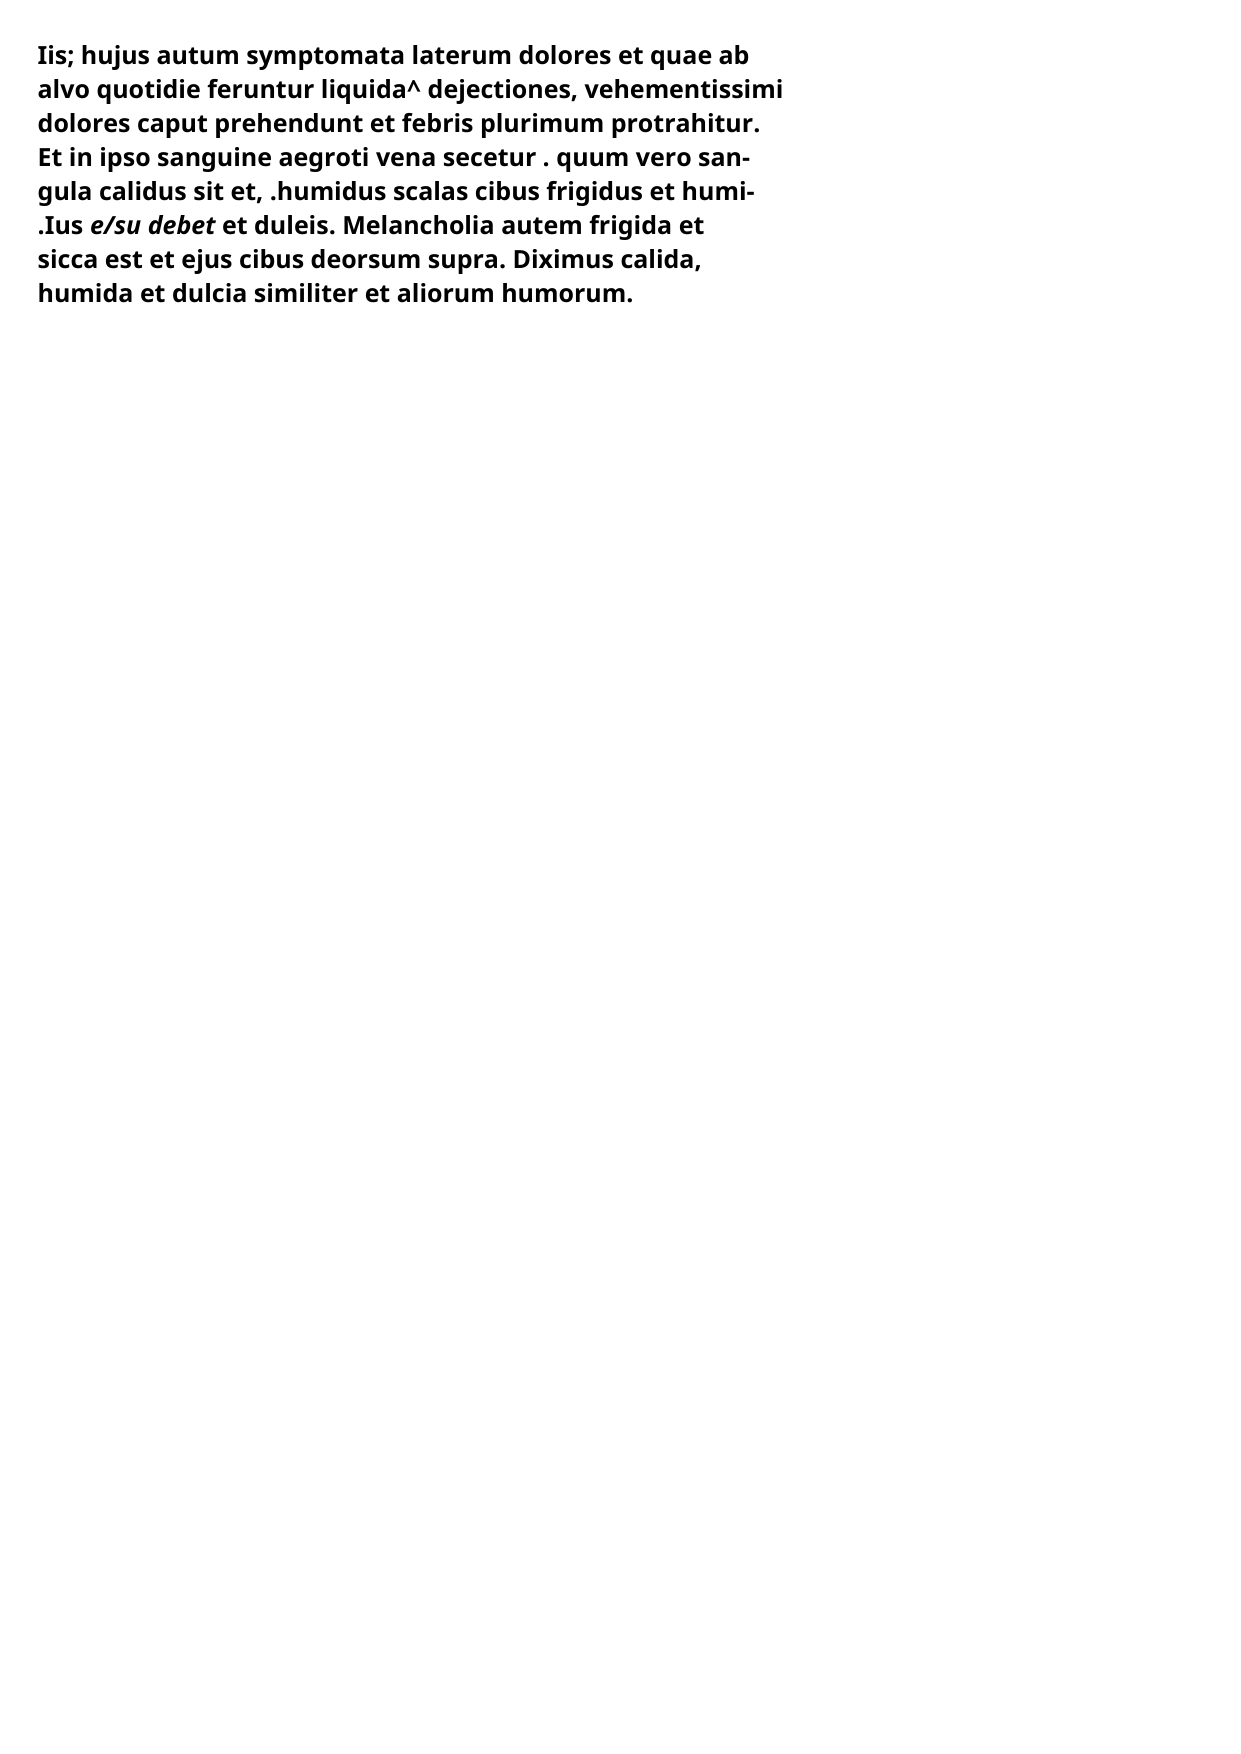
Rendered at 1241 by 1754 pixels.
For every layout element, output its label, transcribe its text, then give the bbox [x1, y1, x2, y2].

text Iis; hujus autum symptomata laterum dolores et quae ab alvo quotidie feruntur liquida^ dejectiones, vehementissimi dolores caput prehendunt et febris plurimum protrahitur. Et in ipso sanguine aegroti vena secetur . quum vero san- gula calidus sit et, .humidus scalas cibus frigidus et humi- .Ius e/su debet et duleis. Melancholia autem frigida et sicca est et ejus cibus deorsum supra. Diximus calida, humida et dulcia similiter et aliorum humorum. [37, 37, 1203, 310]
